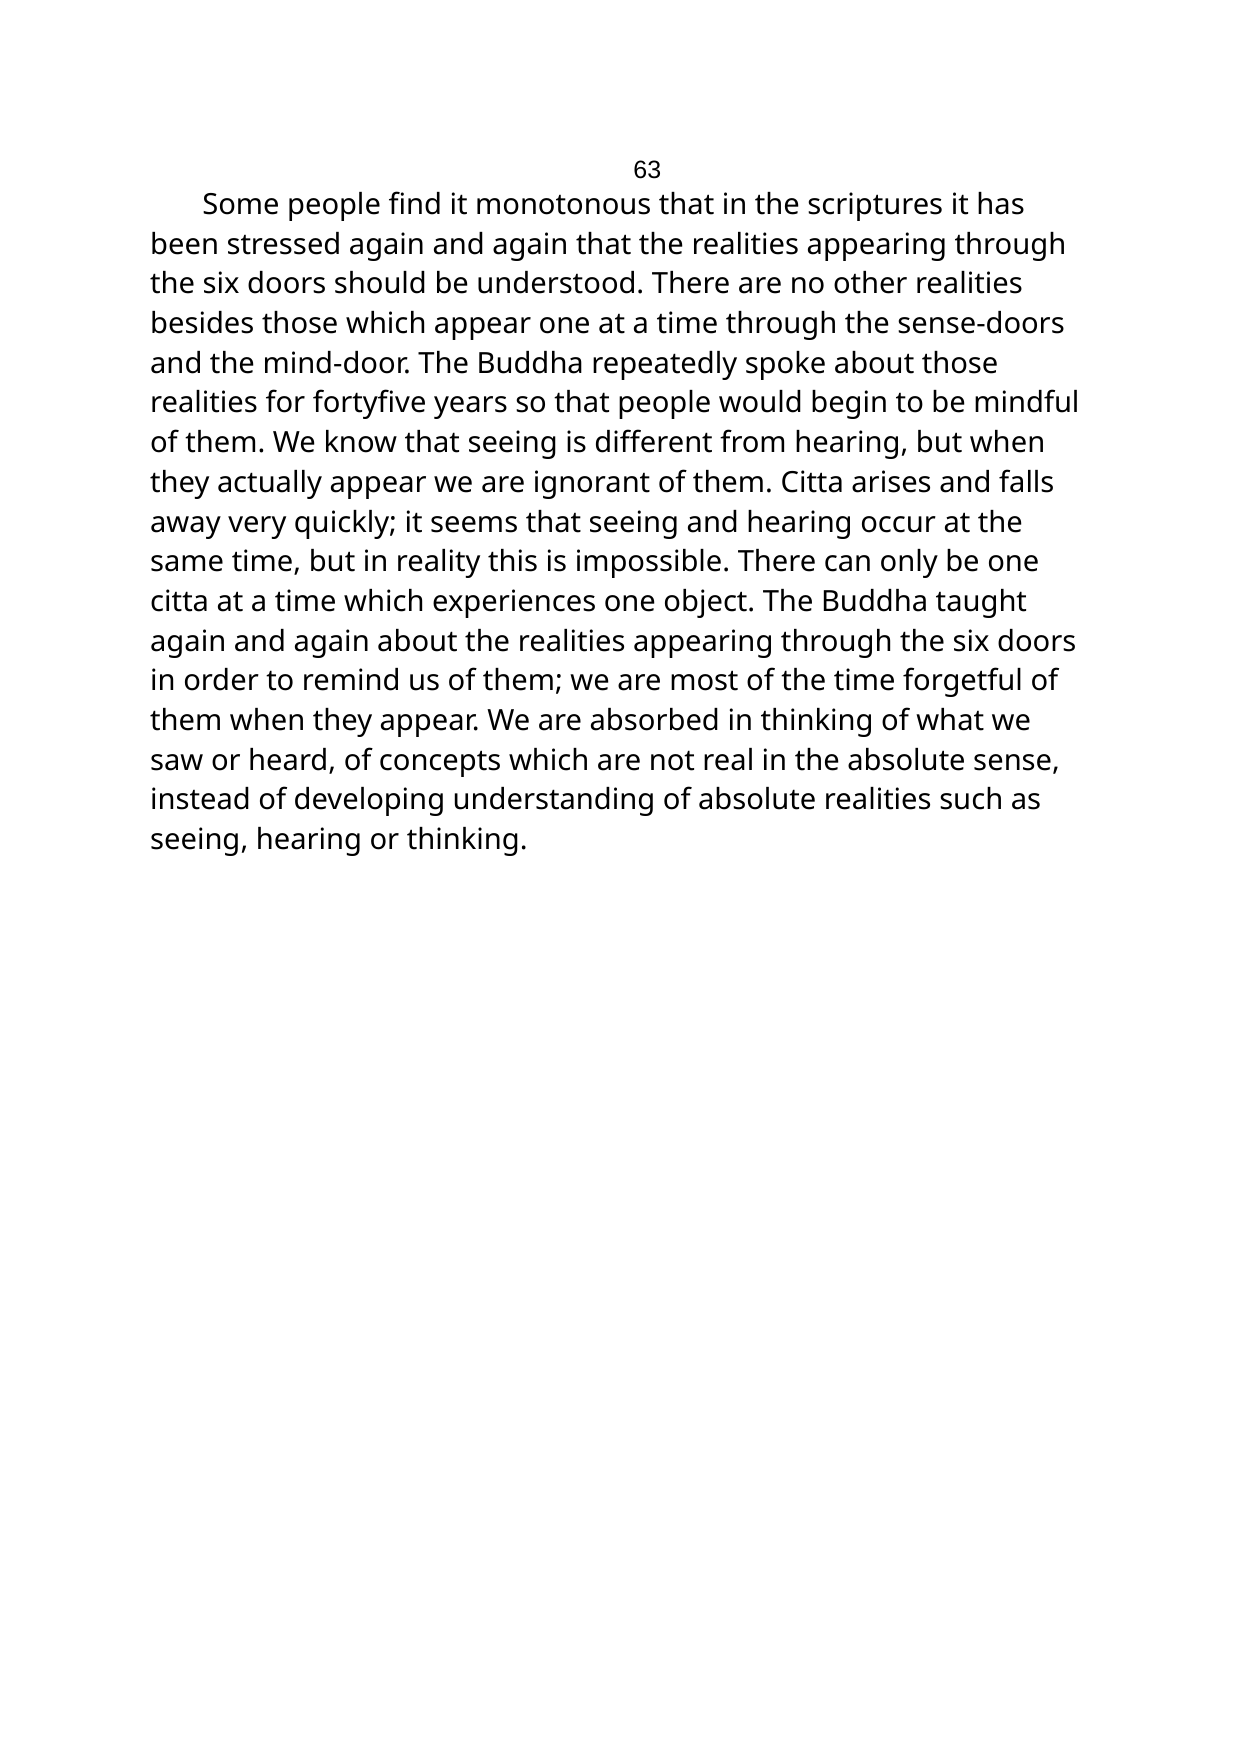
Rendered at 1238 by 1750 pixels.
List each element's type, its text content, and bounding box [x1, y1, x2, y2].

text Some people find it monotonous that in the scriptures it has been stressed again and again that the realities appearing through the six doors should be understood. There are no other realities besides those which appear one at a time through the sense-doors and the mind-door. The Buddha repeatedly spoke about those realities for fortyfive years so that people would begin to be mindful of them. We know that seeing is different from hearing, but when they actually appear we are ignorant of them. Citta arises and falls away very quickly; it seems that seeing and hearing occur at the same time, but in reality this is impossible. There can only be one citta at a time which experiences one object. The Buddha taught again and again about the realities appearing through the six doors in order to remind us of them; we are most of the time forgetful of them when they appear. We are absorbed in thinking of what we saw or heard, of concepts which are not real in the absolute sense, instead of developing understanding of absolute realities such as seeing, hearing or thinking. [150, 183, 1087, 858]
